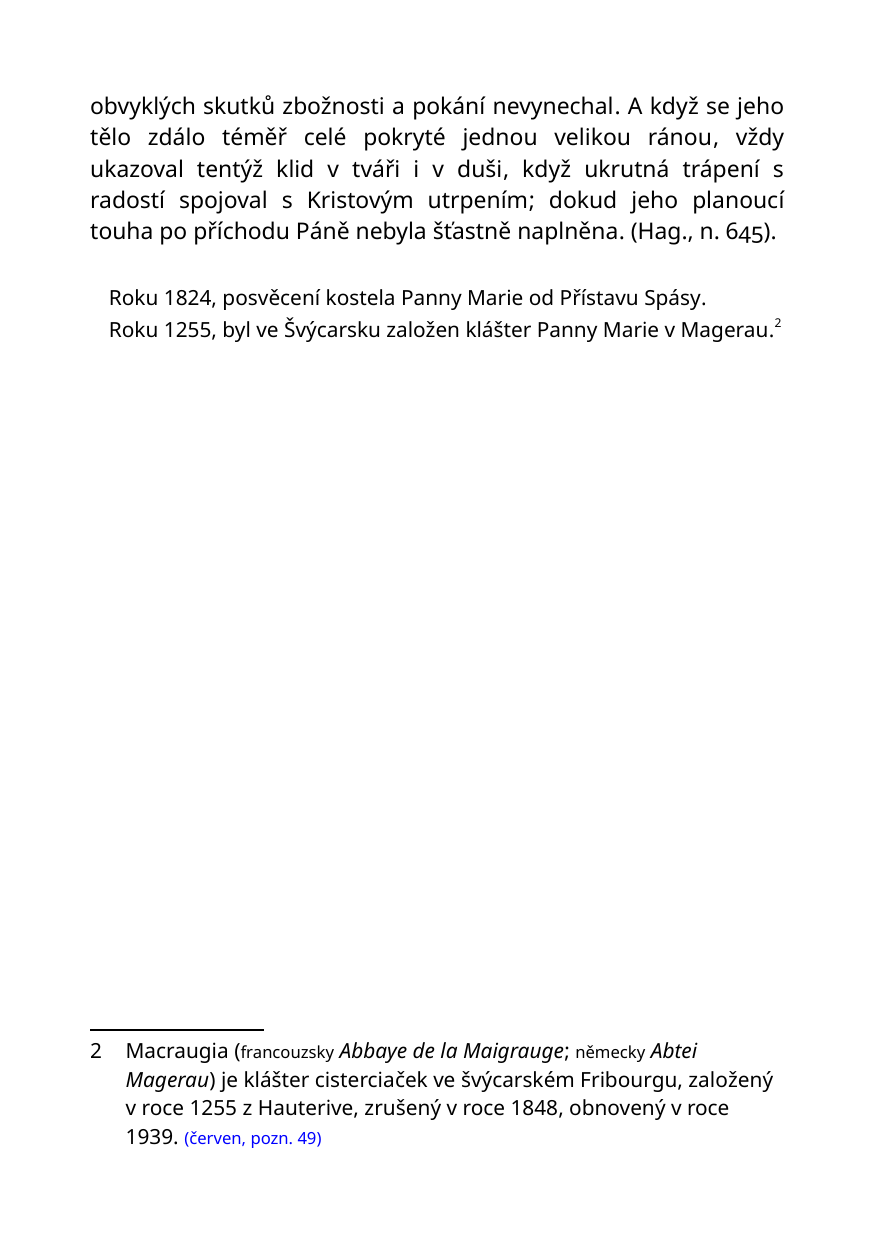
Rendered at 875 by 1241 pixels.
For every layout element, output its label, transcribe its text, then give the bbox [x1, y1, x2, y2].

text Macraugia (francouzsky Abbaye de la Maigrauge; německy Abtei Magerau) je klášter cisterciaček ve švýcarském Fribourgu, založený v roce 1255 z Hauterive, zrušený v roce 1848, obnovený v roce 1939. (červen, pozn. 49) [90, 1036, 784, 1150]
text obvyklých skutků zbožnosti a pokání nevynechal. A když se jeho tělo zdálo téměř celé pokryté jednou velikou ránou, vždy ukazoval tentýž klid v tváři i v duši, když ukrutná trápení s radostí spojoval s Kristovým utrpením; dokud jeho planoucí touha po příchodu Páně nebyla šťastně naplněna. (Hag., n. 645). [90, 90, 784, 246]
text Roku 1255, byl ve Švýcarsku založen klášter Panny Marie v Magerau. [90, 315, 784, 343]
text Roku 1824, posvěcení kostela Panny Marie od Přístavu Spásy. [90, 283, 784, 312]
